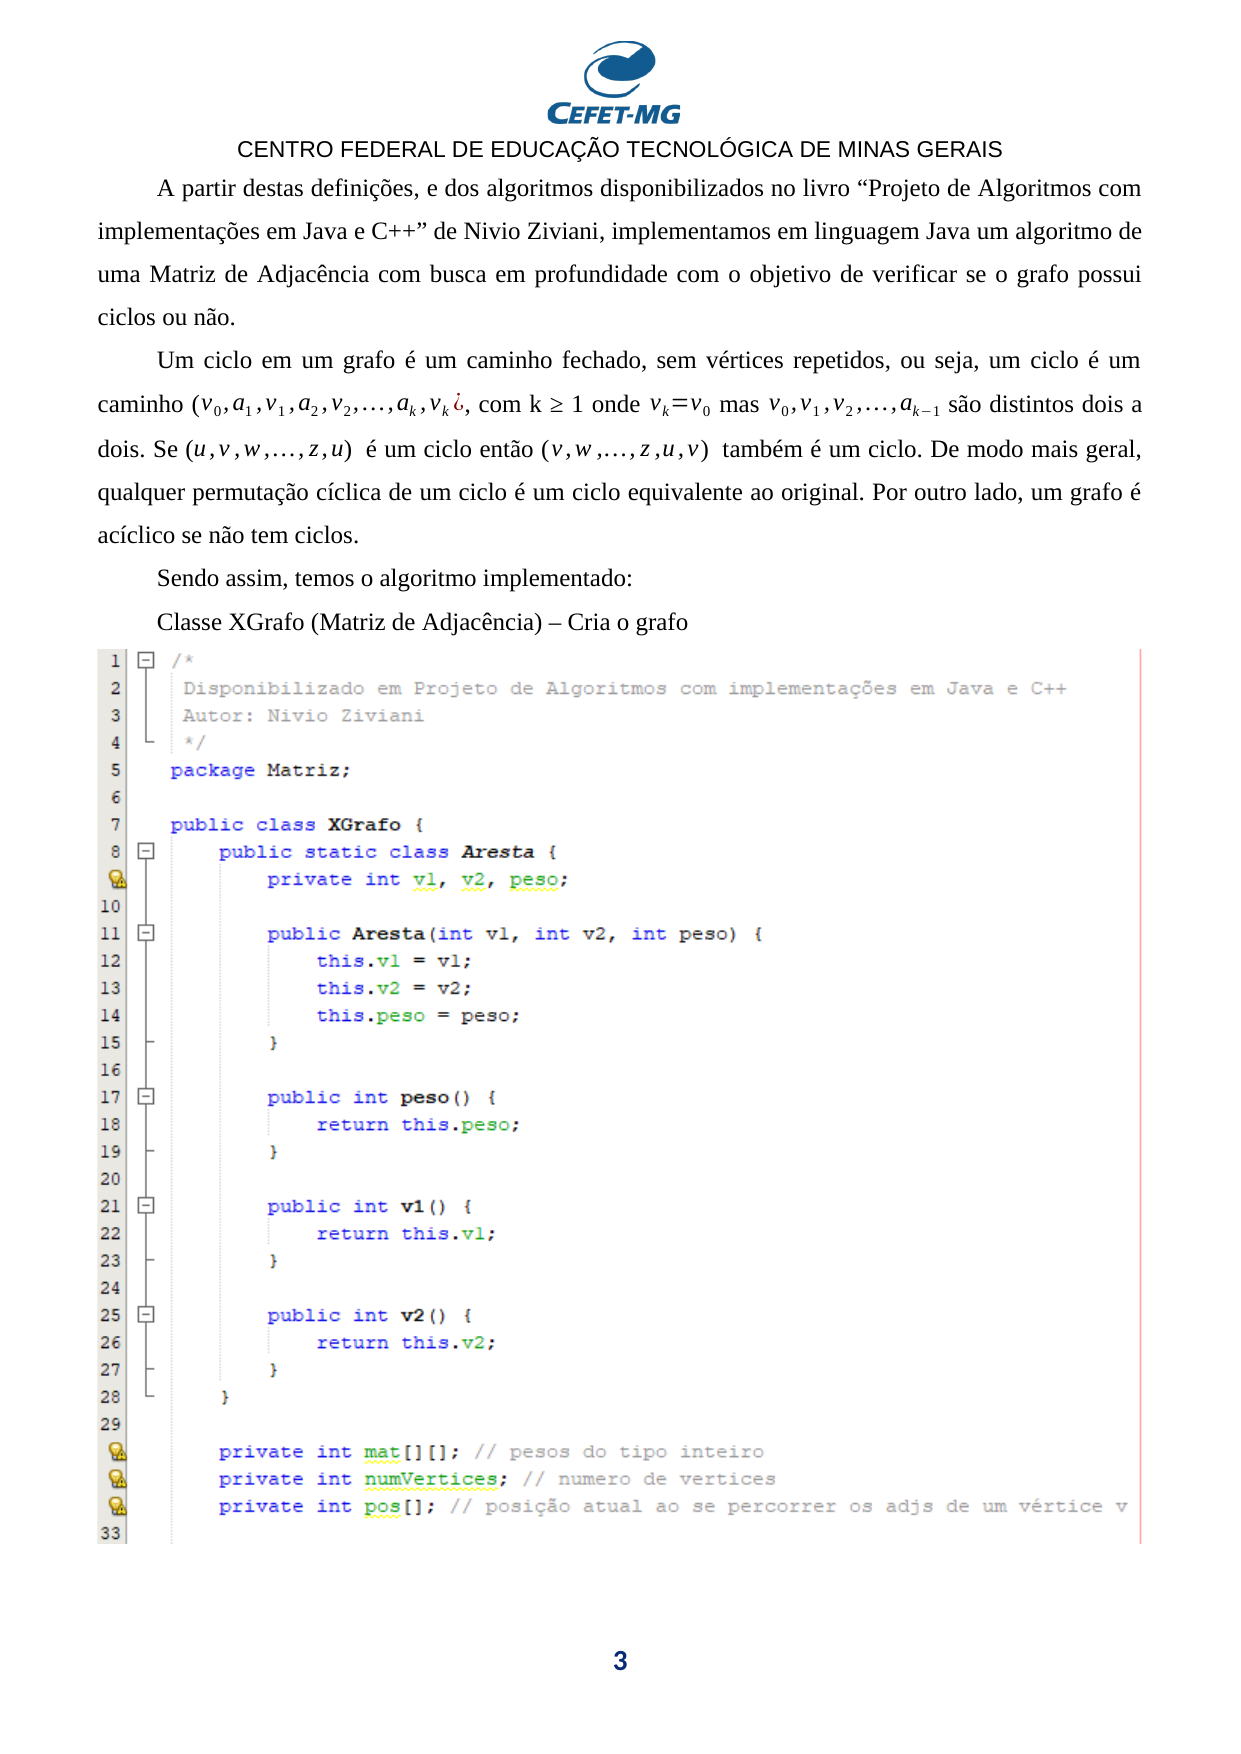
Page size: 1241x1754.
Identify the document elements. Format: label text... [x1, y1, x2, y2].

picture [547, 41, 681, 124]
text Sendo assim, temos o algoritmo implementado: [97, 563, 1143, 592]
text Classe XGrafo (Matriz de Adjacência) – Cria o grafo [97, 607, 1143, 635]
text A partir destas definições, e dos algoritmos disponibilizados no livro “Projeto de Algoritmos com implementações em Java e C++” de Nivio Ziviani, implementamos em linguagem Java um algoritmo de uma Matriz de Adjacência com busca em profundidade com o objetivo de verificar se o grafo possui ciclos ou não. [97, 173, 1143, 331]
text Um ciclo em um grafo é um caminho fechado, sem vértices repetidos, ou seja, um ciclo é um caminho (, com k ≥ 1 onde mas são distintos dois a dois. Se () é um ciclo então () também é um ciclo. De modo mais geral, qualquer permutação cíclica de um ciclo é um ciclo equivalente ao original. Por outro lado, um grafo é acíclico se não tem ciclos. [97, 345, 1143, 549]
picture [97, 649, 1143, 1544]
